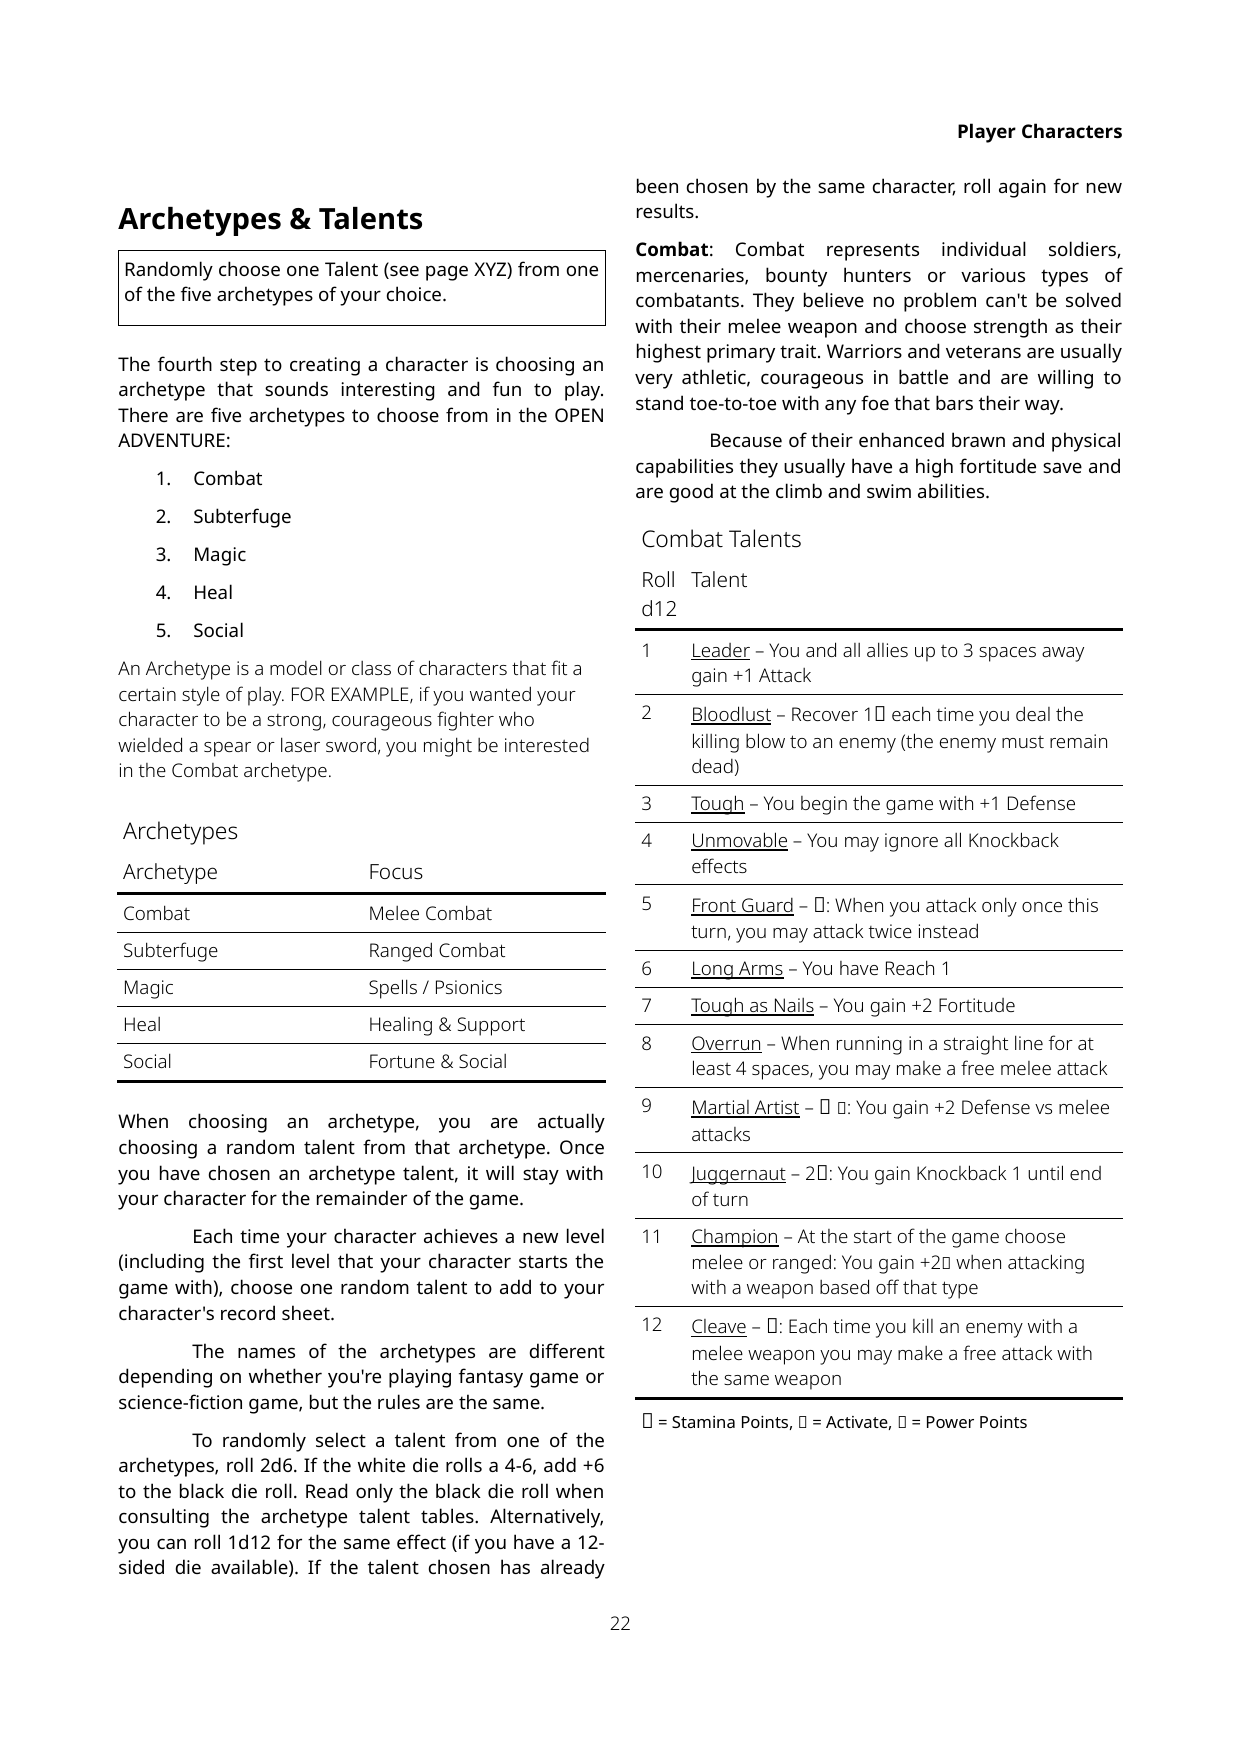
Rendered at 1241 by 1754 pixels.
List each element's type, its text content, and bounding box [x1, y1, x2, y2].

table_cell Leader – You and all allies up to 3 spaces away gain +1 Attack [685, 631, 1123, 694]
table_cell 3 [635, 786, 685, 822]
table_cell 11 [635, 1219, 685, 1306]
table_cell Social [117, 1044, 362, 1080]
table_cell 8 [635, 1025, 685, 1087]
table_cell Bloodlust – Recover 1 each time you deal the killing blow to an enemy (the enemy must remain dead) [685, 695, 1123, 785]
table_cell Talent [685, 560, 1123, 628]
text Because of their enhanced brawn and physical capabilities they usually have a high fortitude save and are good at the climb and swim abilities. [635, 428, 1122, 504]
table_cell 12 [635, 1307, 685, 1397]
list Magic [156, 542, 605, 567]
subtitle Archetypes & Talents [118, 198, 605, 238]
table_cell Unmovable – You may ignore all Knockback effects [685, 823, 1123, 884]
list Social [156, 618, 605, 643]
table_header Combat Talents [635, 517, 1123, 559]
text The names of the archetypes are different depending on whether you're playing fantasy game or science-fiction game, but the rules are the same. [118, 1338, 605, 1414]
list Subterfuge [156, 504, 605, 529]
table_cell Healing & Support [363, 1007, 606, 1043]
table_cell  = Stamina Points,  = Activate,  = Power Points [635, 1400, 1123, 1440]
table_cell 4 [635, 823, 685, 884]
table_cell Fortune & Social [363, 1044, 606, 1080]
table_header Randomly choose one Talent (see page XYZ) from one of the five archetypes of your choice. [119, 251, 605, 325]
text Combat: Combat represents individual soldiers, mercenaries, bounty hunters or various types of combatants. They believe no problem can't be solved with their melee weapon and choose strength as their highest primary trait. Warriors and veterans are usually very athletic, courageous in battle and are willing to stand toe-to-toe with any foe that bars their way. [635, 237, 1122, 415]
table_cell Front Guard – : When you attack only once this turn, you may attack twice instead [685, 885, 1123, 950]
table_cell Focus [363, 852, 606, 891]
table_cell 5 [635, 885, 685, 950]
text been chosen by the same character, roll again for new results. [635, 173, 1122, 224]
text An Archetype is a model or class of characters that fit a certain style of play. FOR EXAMPLE, if you wanted your character to be a strong, courageous fighter who wielded a spear or laser sword, you might be interested in the Combat archetype. [118, 656, 605, 783]
table_cell Spells / Psionics [363, 970, 606, 1006]
table_cell 2 [635, 695, 685, 785]
table_cell 7 [635, 988, 685, 1024]
list Combat [156, 466, 605, 491]
text Each time your character achieves a new level (including the first level that your character starts the game with), choose one random talent to add to your character's record sheet. [118, 1223, 605, 1325]
table_cell 10 [635, 1153, 685, 1218]
table_header Archetypes [117, 809, 606, 852]
table_cell Heal [117, 1007, 362, 1043]
table_cell Archetype [117, 852, 362, 891]
table_cell Cleave – : Each time you kill an enemy with a melee weapon you may make a free attack with the same weapon [685, 1307, 1123, 1397]
table_cell Martial Artist –  : You gain +2 Defense vs melee attacks [685, 1088, 1123, 1152]
table_cell 6 [635, 951, 685, 987]
text To randomly select a talent from one of the archetypes, roll 2d6. If the white die rolls a 4-6, add +6 to the black die roll. Read only the black die roll when consulting the archetype talent tables. Alternatively, you can roll 1d12 for the same effect (if you have a 12-sided die available). If the talent chosen has already [118, 1427, 605, 1580]
table_cell Subterfuge [117, 933, 362, 969]
table_cell Tough – You begin the game with +1 Defense [685, 786, 1123, 822]
text When choosing an archetype, you are actually choosing a random talent from that archetype. Once you have chosen an archetype talent, it will stay with your character for the remainder of the game. [118, 1083, 605, 1211]
text The fourth step to creating a character is choosing an archetype that sounds interesting and fun to play. There are five archetypes to choose from in the OPEN ADVENTURE: [118, 326, 605, 453]
list Heal [156, 580, 605, 605]
table_cell Juggernaut – 2: You gain Knockback 1 until end of turn [685, 1153, 1123, 1218]
table_cell Combat [117, 895, 362, 932]
table_cell 1 [635, 631, 685, 694]
table_cell Magic [117, 970, 362, 1006]
table_cell Overrun – When running in a straight line for at least 4 spaces, you may make a free melee attack [685, 1025, 1123, 1087]
table_cell Ranged Combat [363, 933, 606, 969]
table_cell Long Arms – You have Reach 1 [685, 951, 1123, 987]
table_cell Roll d12 [635, 560, 685, 628]
table_cell Tough as Nails – You gain +2 Fortitude [685, 988, 1123, 1024]
table_cell 9 [635, 1088, 685, 1152]
table_cell Melee Combat [363, 895, 606, 932]
table_cell Champion – At the start of the game choose melee or ranged: You gain +2 when attacking with a weapon based off that type [685, 1219, 1123, 1306]
